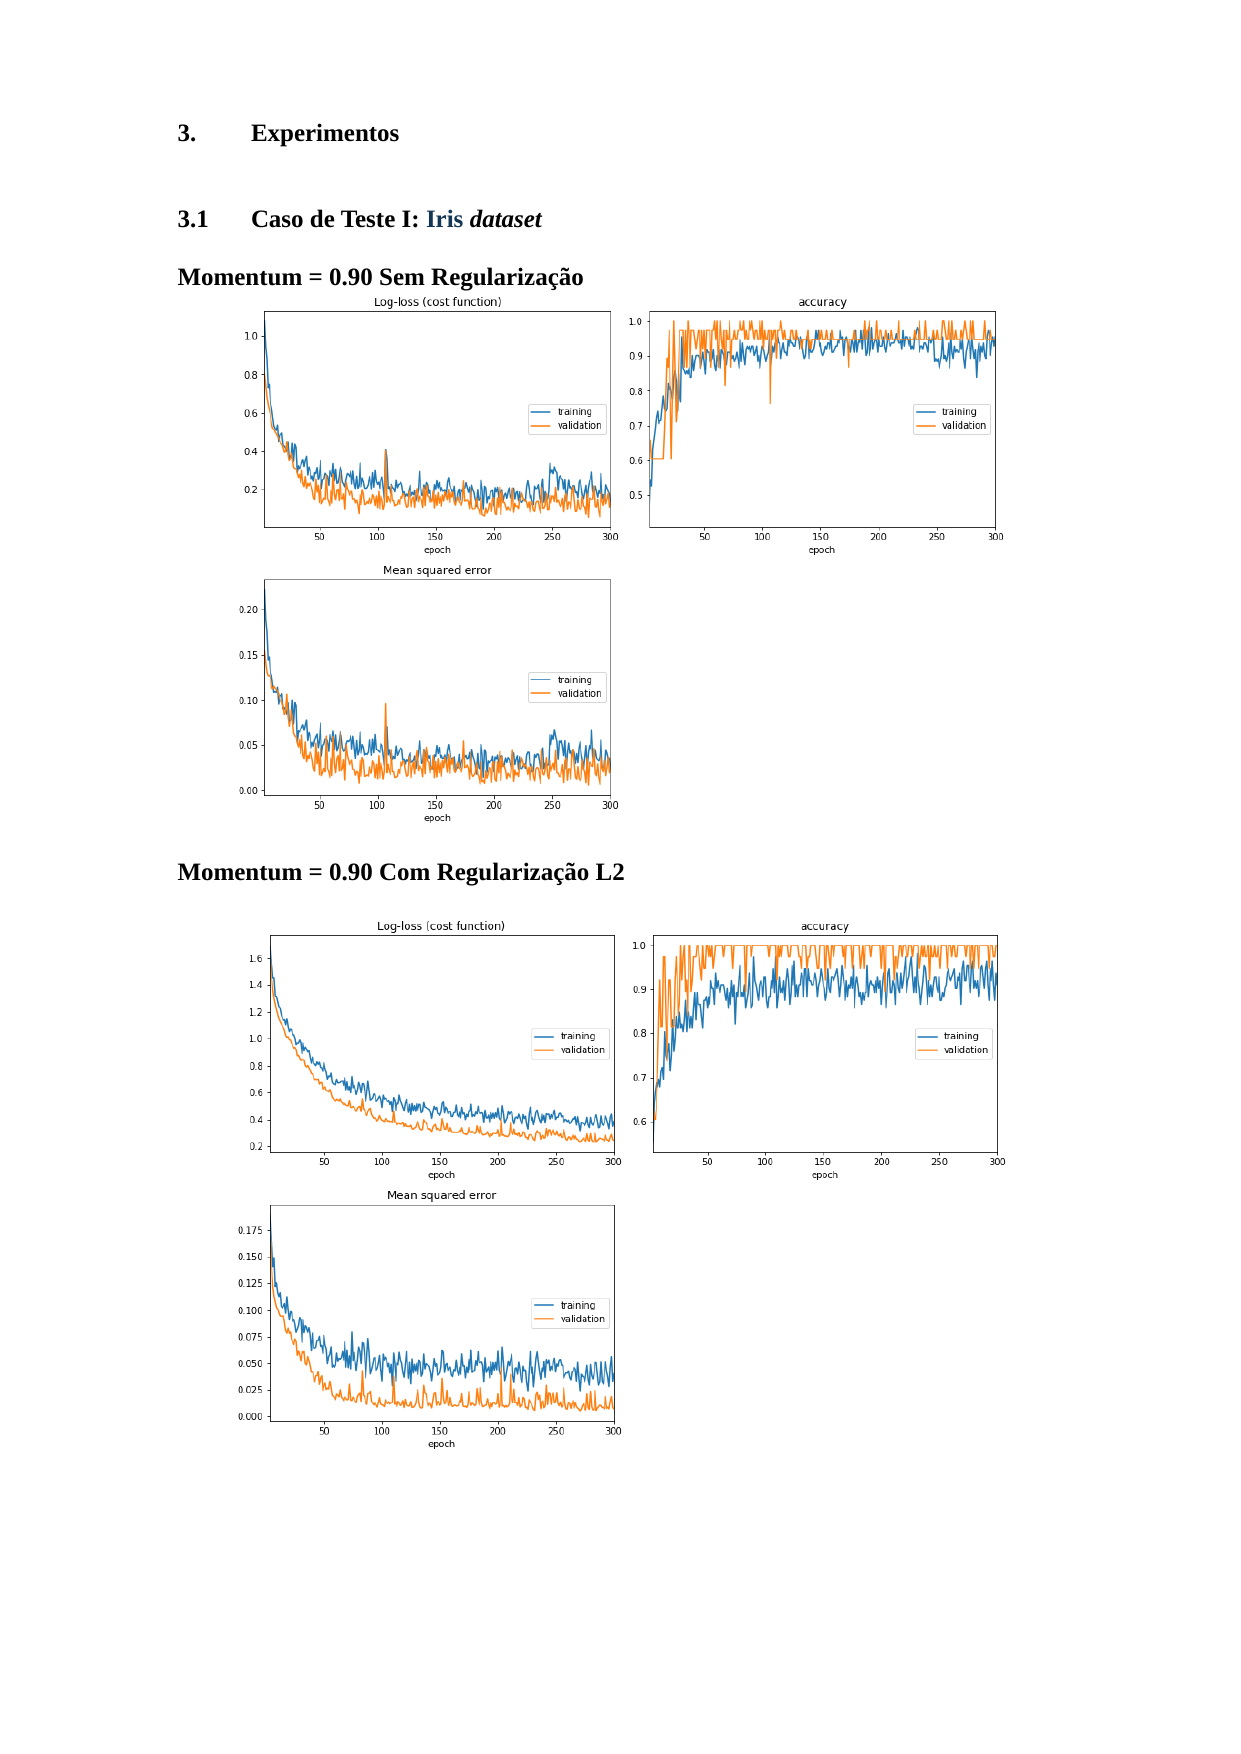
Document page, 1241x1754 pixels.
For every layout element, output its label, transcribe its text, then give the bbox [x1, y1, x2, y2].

text 3. Experimentos [177, 118, 1063, 147]
text Momentum = 0.90 Com Regularização L2 [177, 857, 1063, 886]
picture [232, 290, 1009, 829]
text 3.1 Caso de Teste I: Iris dataset [177, 204, 1063, 233]
picture [230, 914, 1010, 1455]
text Momentum = 0.90 Sem Regularização [177, 262, 1063, 291]
